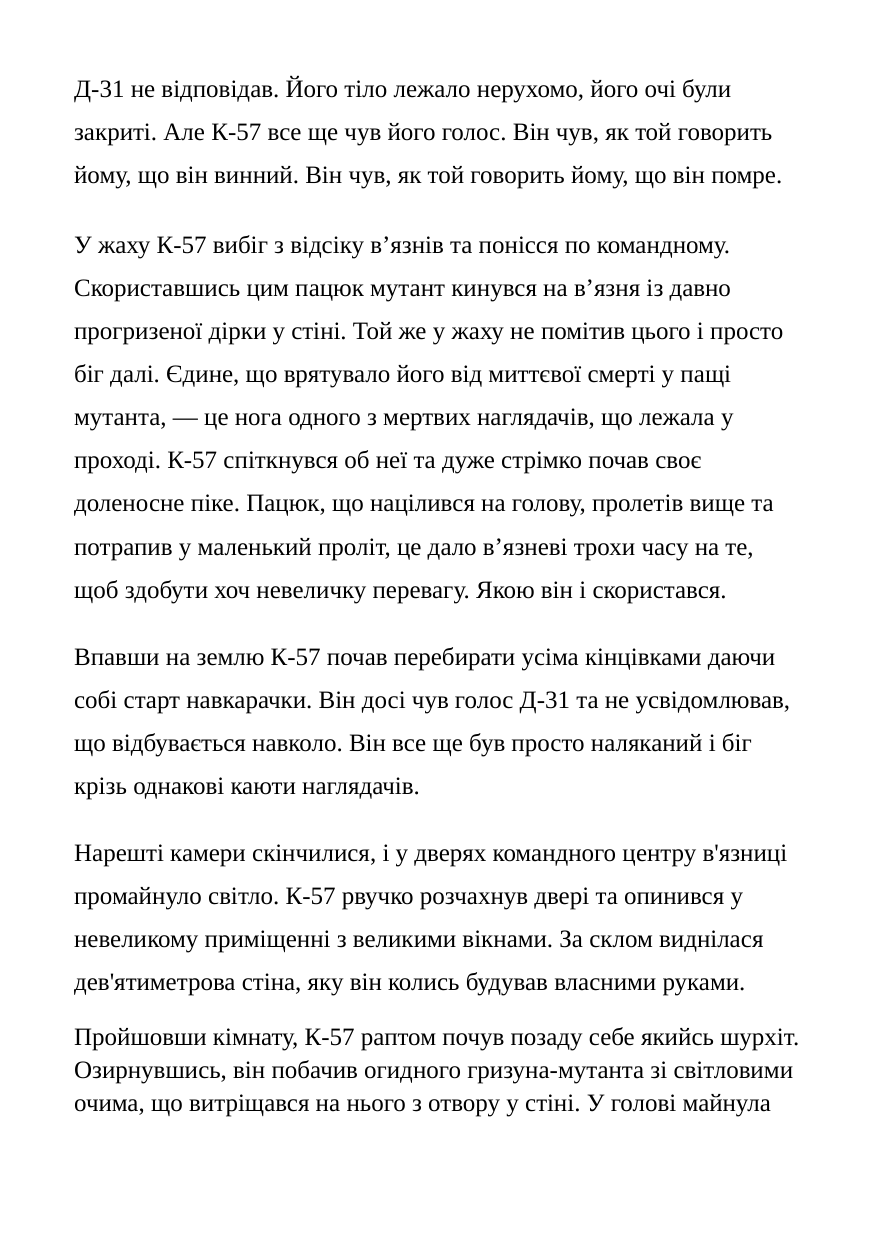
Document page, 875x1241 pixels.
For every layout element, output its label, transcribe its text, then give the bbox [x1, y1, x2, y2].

text У жаху К-57 вибіг з відсіку в’язнів та понісся по командному. Скориставшись цим пацюк мутант кинувся на в’язня із давно прогризеної дірки у стіні. Той же у жаху не помітив цього і просто біг далі. Єдине, що врятувало його від миттєвої смерті у пащі мутанта, — це нога одного з мертвих наглядачів, що лежала у проході. К-57 спіткнувся об неї та дуже стрімко почав своє доленосне піке. Пацюк, що націлився на голову, пролетів вище та потрапив у маленький проліт, це дало в’язневі трохи часу на те, щоб здобути хоч невеличку перевагу. Якою він і скористався. [74, 230, 800, 603]
text Пройшовши кімнату, К-57 раптом почув позаду себе якийсь шурхіт. Озирнувшись, він побачив огидного гризуна-мутанта зі світловими очима, що витріщався на нього з отвору у стіні. У голові майнула [74, 1022, 800, 1117]
text Впавши на землю К-57 почав перебирати усіма кінцівками даючи собі старт навкарачки. Він досі чув голос Д-31 та не усвідомлював, що відбувається навколо. Він все ще був просто наляканий і біг крізь однакові каюти наглядачів. [74, 642, 800, 800]
text Д-31 не відповідав. Його тіло лежало нерухомо, його очі були закриті. Але К-57 все ще чув його голос. Він чув, як той говорить йому, що він винний. Він чув, як той говорить йому, що він помре. [74, 74, 800, 189]
text Нарешті камери скінчилися, і у дверях командного центру в'язниці промайнуло світло. К-57 рвучко розчахнув двері та опинився у невеликому приміщенні з великими вікнами. За склом виднілася дев'ятиметрова стіна, яку він колись будував власними руками. [74, 838, 800, 996]
